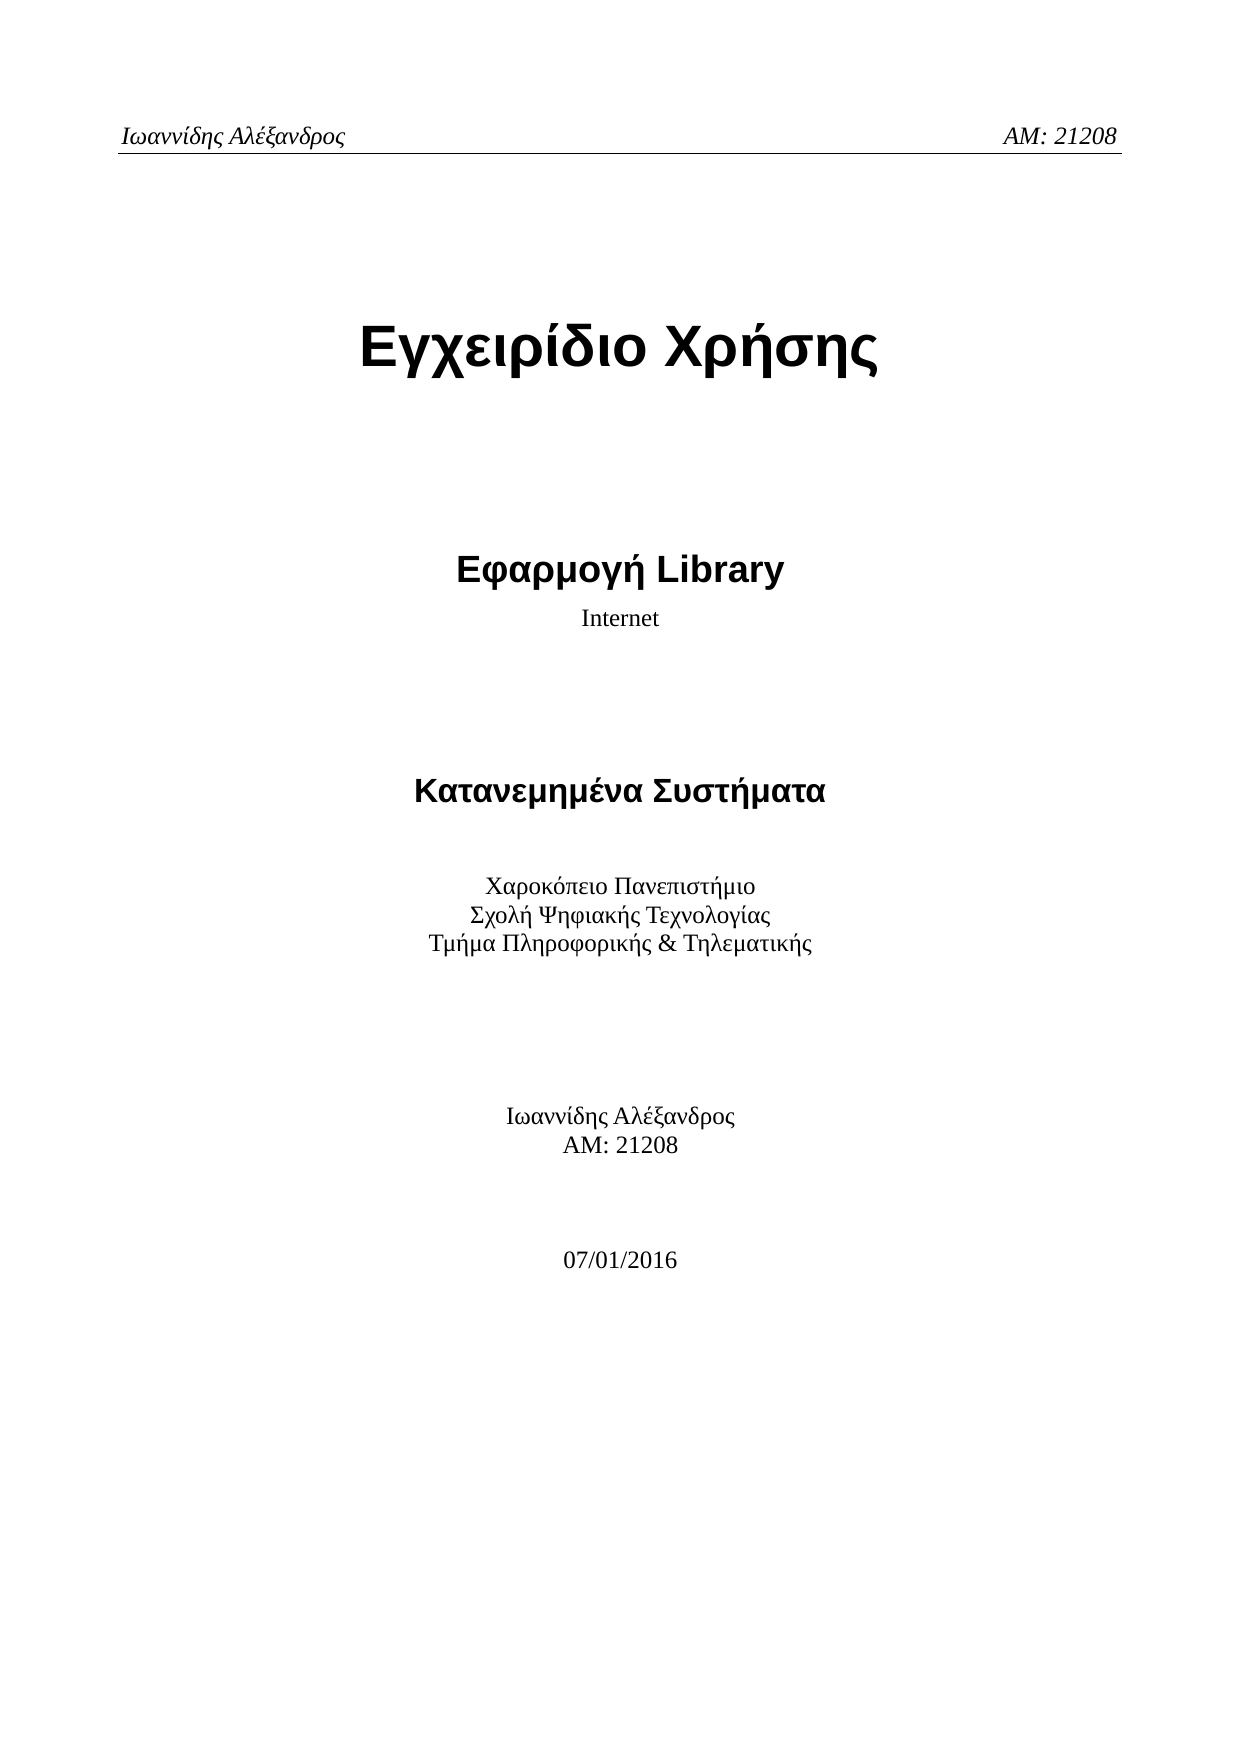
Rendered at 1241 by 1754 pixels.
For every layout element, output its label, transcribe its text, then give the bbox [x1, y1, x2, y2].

text Internet [118, 603, 1122, 632]
subtitle Εφαρμογή Library [118, 547, 1122, 590]
text Τμήμα Πληροφορικής & Τηλεματικής [118, 928, 1122, 957]
title Εγχειρίδιο Χρήσης [118, 312, 1122, 379]
text Σχολή Ψηφιακής Τεχνολογίας [118, 900, 1122, 928]
text Ιωαννίδης Αλέξανδρος [118, 1101, 1122, 1130]
subtitle Κατανεμημένα Συστήματα [118, 771, 1122, 809]
text 07/01/2016 [118, 1245, 1122, 1273]
text Χαροκόπειο Πανεπιστήμιο [118, 871, 1122, 900]
text ΑΜ: 21208 [118, 1130, 1122, 1158]
